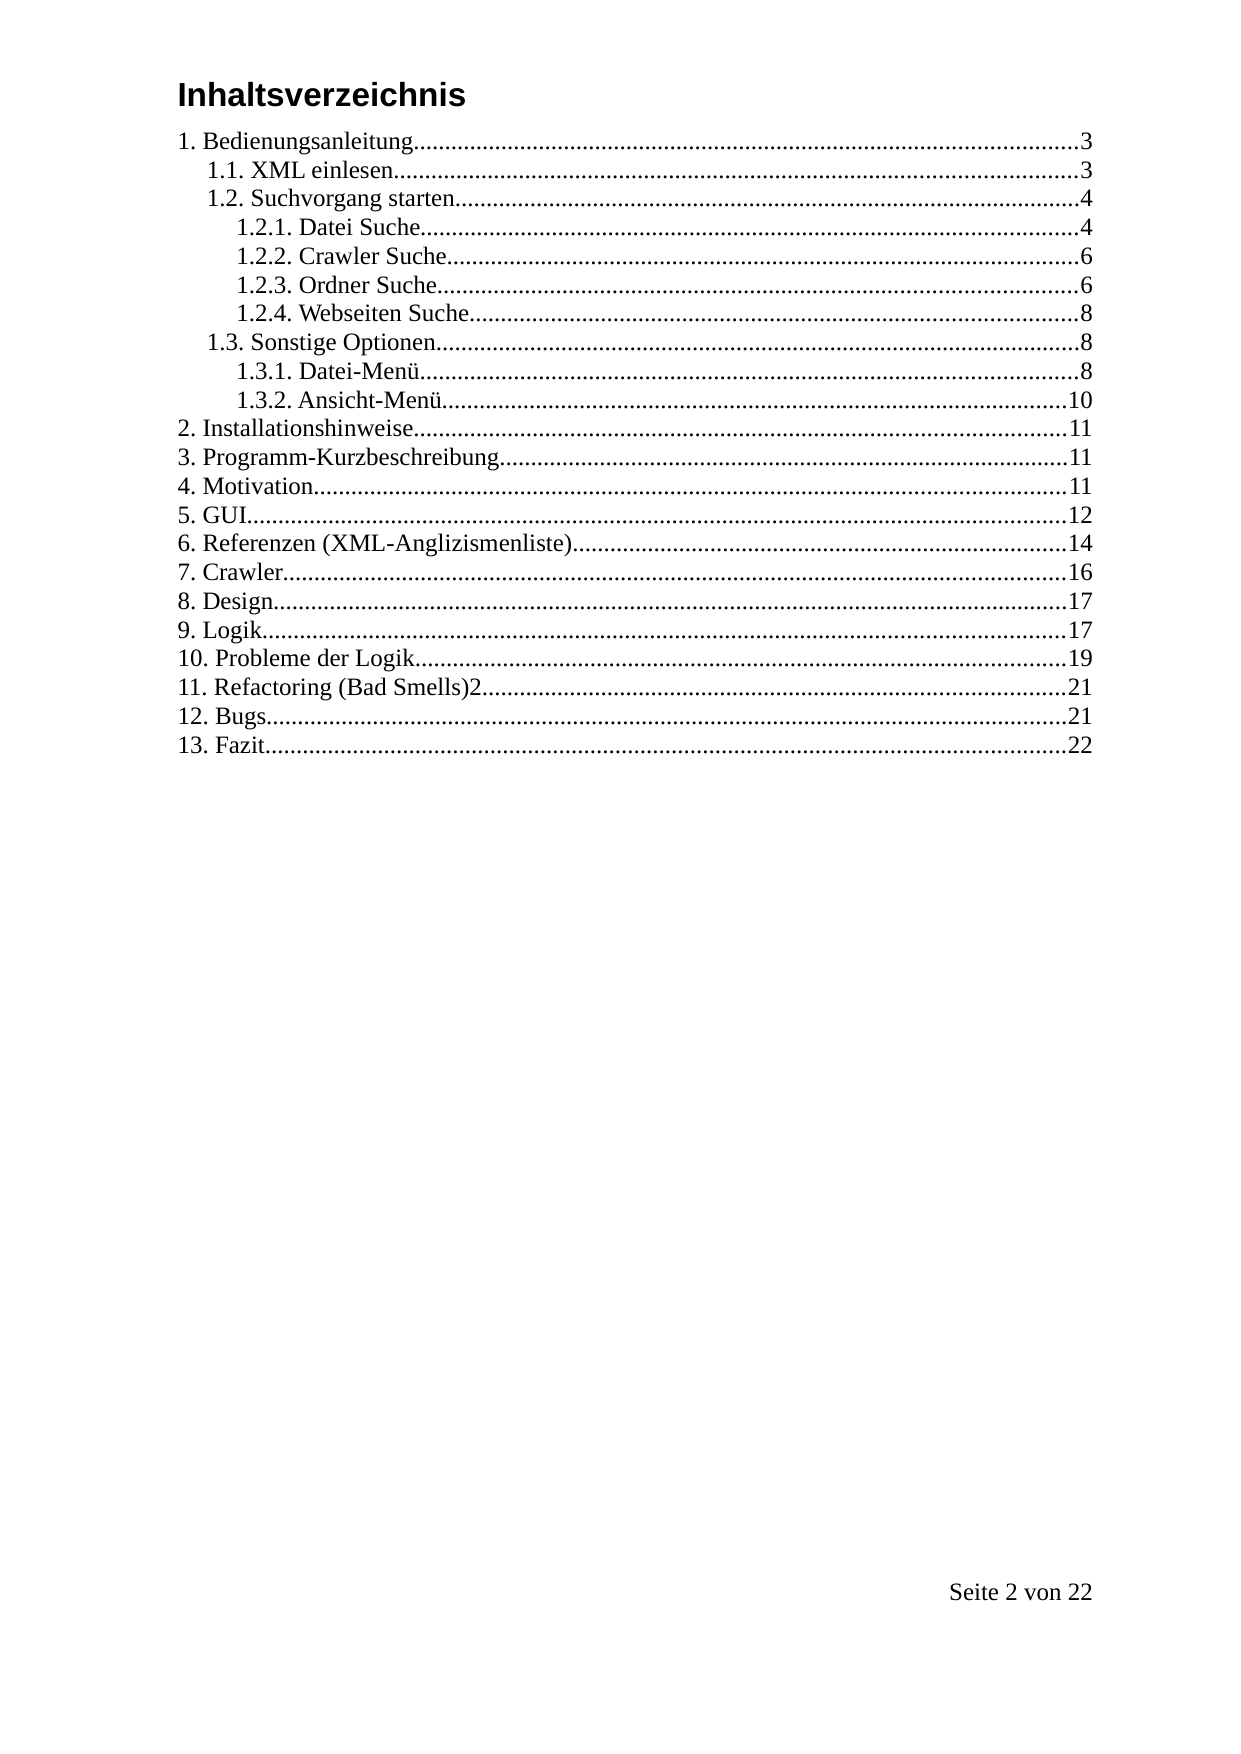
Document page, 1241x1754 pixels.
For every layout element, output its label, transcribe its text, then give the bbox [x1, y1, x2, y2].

text 1.2.2. Crawler Suche 6 [236, 241, 1093, 270]
text 1.3. Sonstige Optionen 8 [207, 327, 1093, 356]
text 1.3.2. Ansicht-Menü 10 [236, 385, 1093, 413]
text 5. GUI 12 [177, 500, 1093, 528]
text 13. Fazit 22 [177, 730, 1093, 758]
text 1.2.4. Webseiten Suche 8 [236, 298, 1093, 327]
text 1.1. XML einlesen 3 [207, 155, 1093, 183]
text 6. Referenzen (XML-Anglizismenliste) 14 [177, 528, 1093, 557]
text 1.2. Suchvorgang starten 4 [207, 183, 1093, 212]
text 11. Refactoring (Bad Smells)2 21 [177, 672, 1093, 701]
text 8. Design 17 [177, 586, 1093, 615]
text 1.2.3. Ordner Suche 6 [236, 270, 1093, 298]
text 1. Bedienungsanleitung 3 [177, 126, 1093, 155]
text 9. Logik 17 [177, 615, 1093, 643]
text 1.3.1. Datei-Menü 8 [236, 356, 1093, 385]
text 3. Programm-Kurzbeschreibung 11 [177, 442, 1093, 471]
subtitle Inhaltsverzeichnis [177, 75, 1093, 113]
text 2. Installationshinweise 11 [177, 413, 1093, 442]
text 4. Motivation 11 [177, 471, 1093, 500]
text 12. Bugs 21 [177, 701, 1093, 730]
text 10. Probleme der Logik 19 [177, 643, 1093, 672]
text 1.2.1. Datei Suche 4 [236, 212, 1093, 241]
text 7. Crawler 16 [177, 557, 1093, 586]
